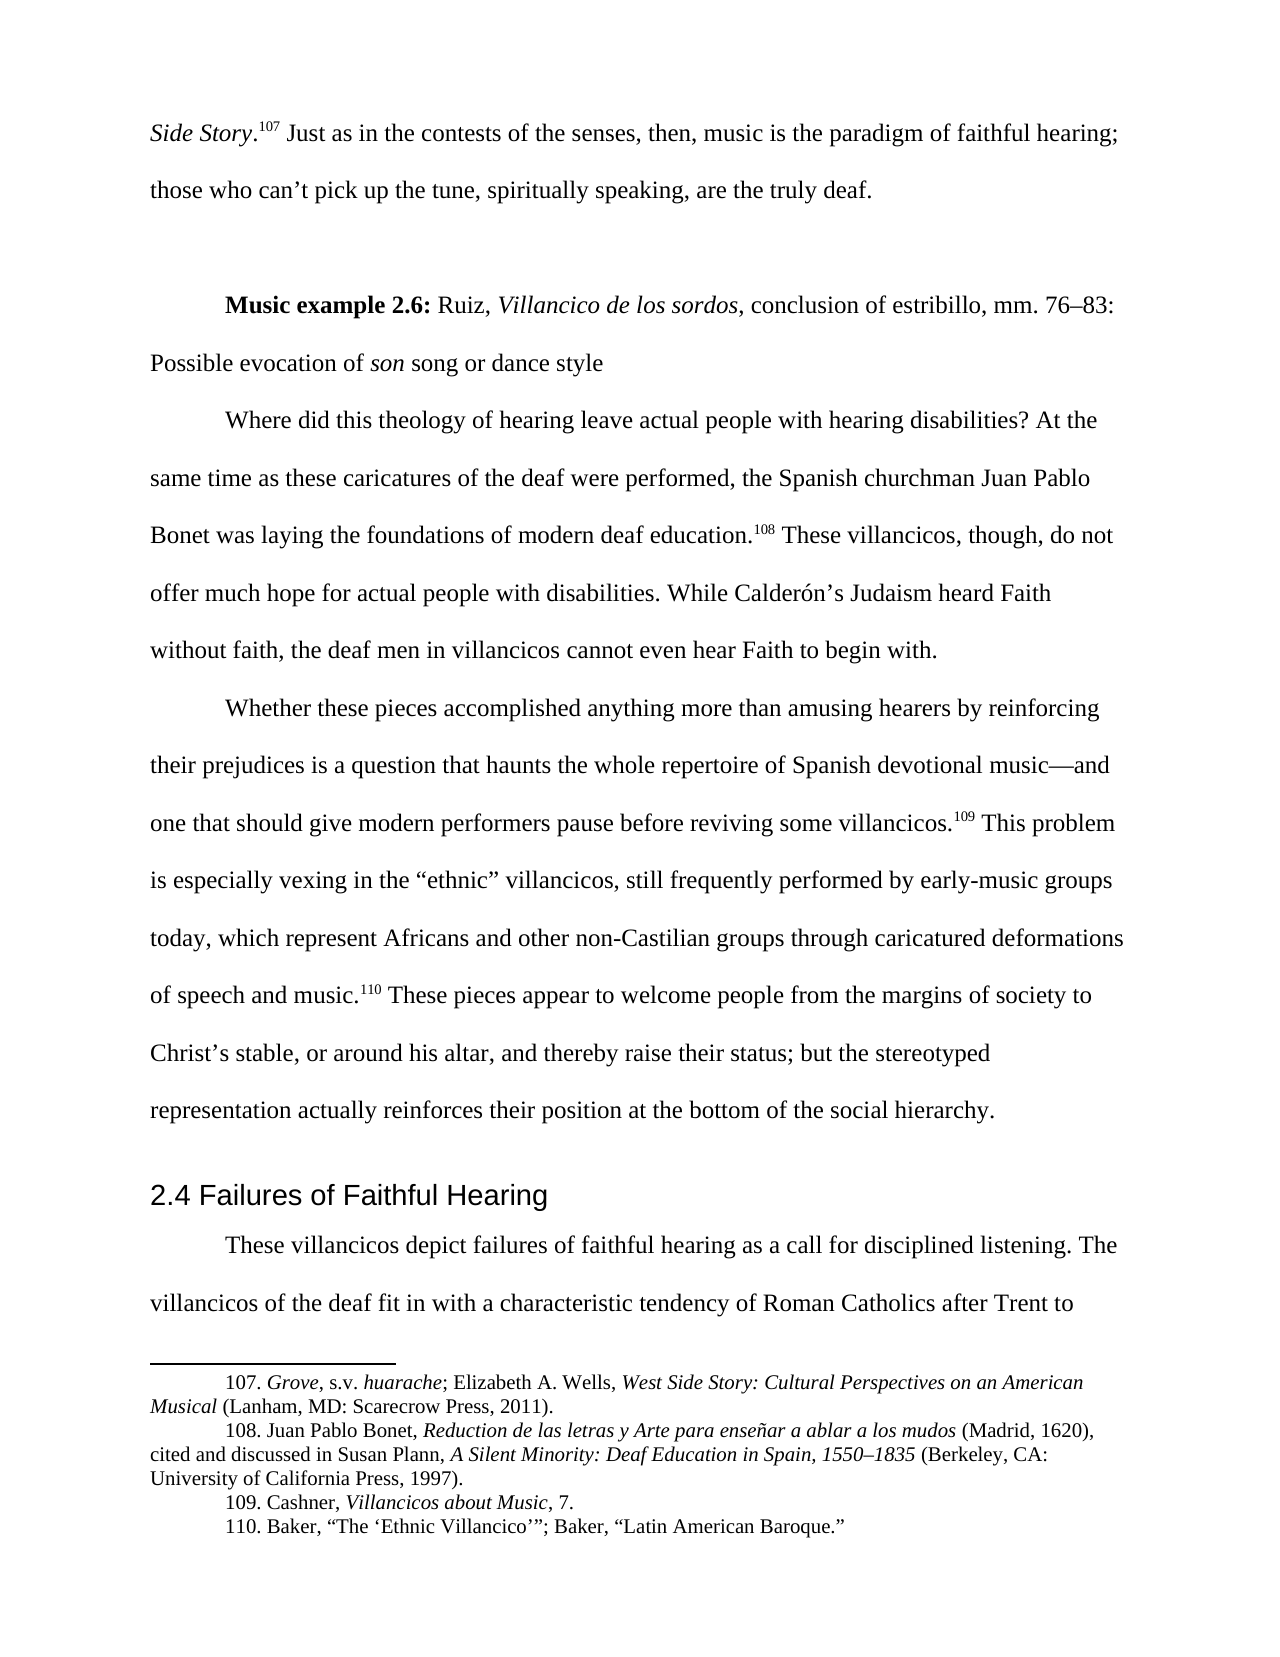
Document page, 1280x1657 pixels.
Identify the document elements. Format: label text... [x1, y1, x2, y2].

text On the balance, though, the piece still uses deafness as a negative symbol. When the chorus sings that “the deaf are those who neither listen nor understand the sound,” they use the term son, which the dictionary of Covarrubias defines as a kind of dance. Indeed, this villancico features a distinctive harmonic and rhythmic pattern with alternating ternary and sesquialtera groupings, which are most clear on the phrase los que no escuchan ni entienden el son (music example 2.6). This pattern bears a close resemblance to dance forms known as son today—most obviously, the Mexican huarache familiar from the song “America” in Leonard Bernstein’s West Side Story. Just as in the contests of the senses, then, music is the paradigm of faithful hearing; those who can’t pick up the tune, spiritually speaking, are the truly deaf. [150, 118, 1130, 204]
text Baker, “The ‘Ethnic Villancico’”; Baker, “Latin American Baroque.” [150, 1514, 1130, 1538]
text Grove, s.v. huarache; Elizabeth A. Wells, West Side Story: Cultural Perspectives on an American Musical (Lanham, MD: Scarecrow Press, 2011). [150, 1370, 1130, 1418]
text Music example 2.6: Ruiz, Villancico de los sordos, conclusion of estribillo, mm. 76–83: Possible evocation of son song or dance style [150, 291, 1130, 377]
text Where did this theology of hearing leave actual people with hearing disabilities? At the same time as these caricatures of the deaf were performed, the Spanish churchman Juan Pablo Bonet was laying the foundations of modern deaf education. These villancicos, though, do not offer much hope for actual people with disabilities. While Calderón’s Judaism heard Faith without faith, the deaf men in villancicos cannot even hear Faith to begin with. [150, 406, 1130, 664]
text Whether these pieces accomplished anything more than amusing hearers by reinforcing their prejudices is a question that haunts the whole repertoire of Spanish devotional music—and one that should give modern performers pause before reviving some villancicos. This problem is especially vexing in the “ethnic” villancicos, still frequently performed by early-music groups today, which represent Africans and other non-Castilian groups through caricatured deformations of speech and music. These pieces appear to welcome people from the margins of society to Christ’s stable, or around his altar, and thereby raise their status; but the stereotyped representation actually reinforces their position at the bottom of the social hierarchy. [150, 693, 1130, 1124]
text Juan Pablo Bonet, Reduction de las letras y Arte para enseñar a ablar a los mudos (Madrid, 1620), cited and discussed in Susan Plann, A Silent Minority: Deaf Education in Spain, 1550–1835 (Berkeley, CA: University of California Press, 1997). [150, 1418, 1130, 1490]
text These villancicos depict failures of faithful hearing as a call for disciplined listening. The villancicos of the deaf fit in with a characteristic tendency of Roman Catholics after Trent to [150, 1230, 1130, 1317]
subtitle 2.4 Failures of Faithful Hearing [150, 1178, 1130, 1212]
text Cashner, Villancicos about Music, 7. [150, 1490, 1130, 1514]
